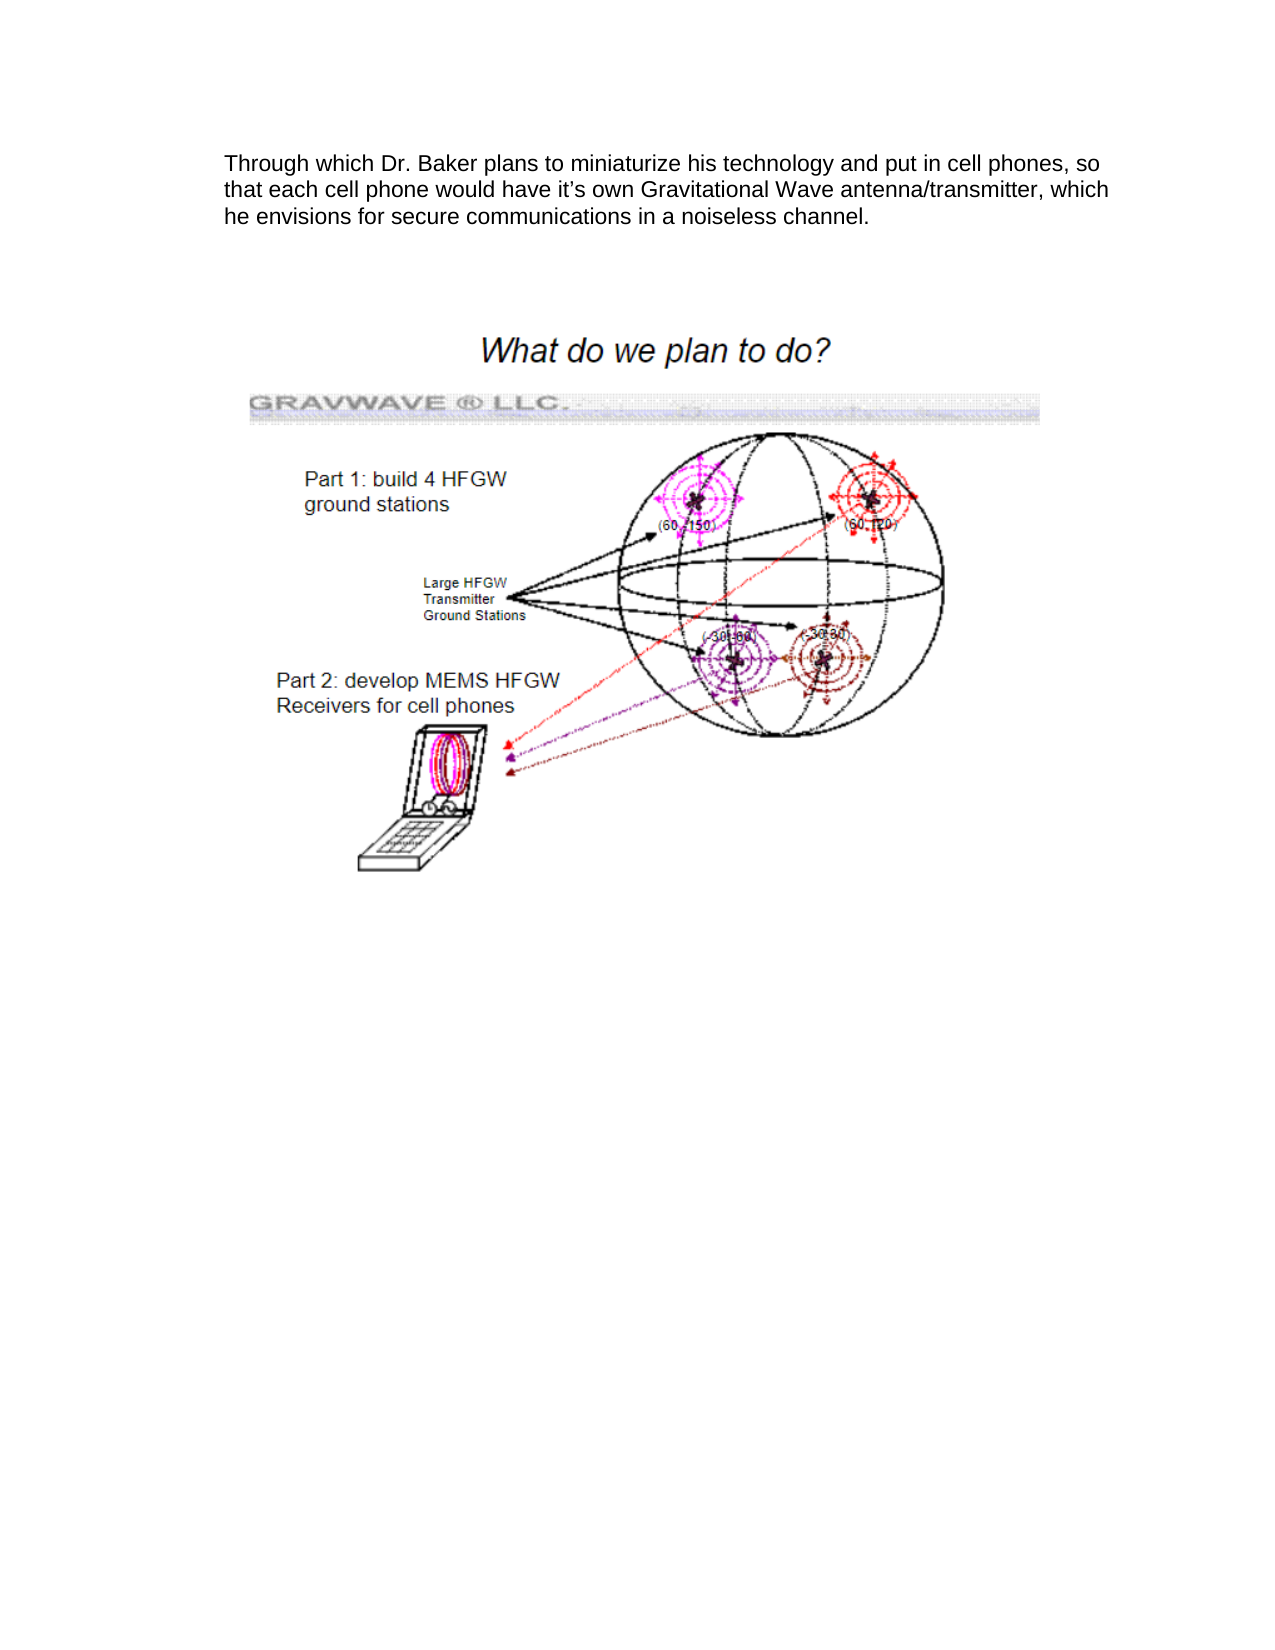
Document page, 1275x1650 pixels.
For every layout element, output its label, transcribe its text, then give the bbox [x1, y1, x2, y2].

picture [249, 295, 1040, 893]
text Through which Dr. Baker plans to miniaturize his technology and put in cell phones, so that each cell phone would have it’s own Gravitational Wave antenna/transmitter, which he envisions for secure communications in a noiseless channel. [224, 150, 1125, 229]
